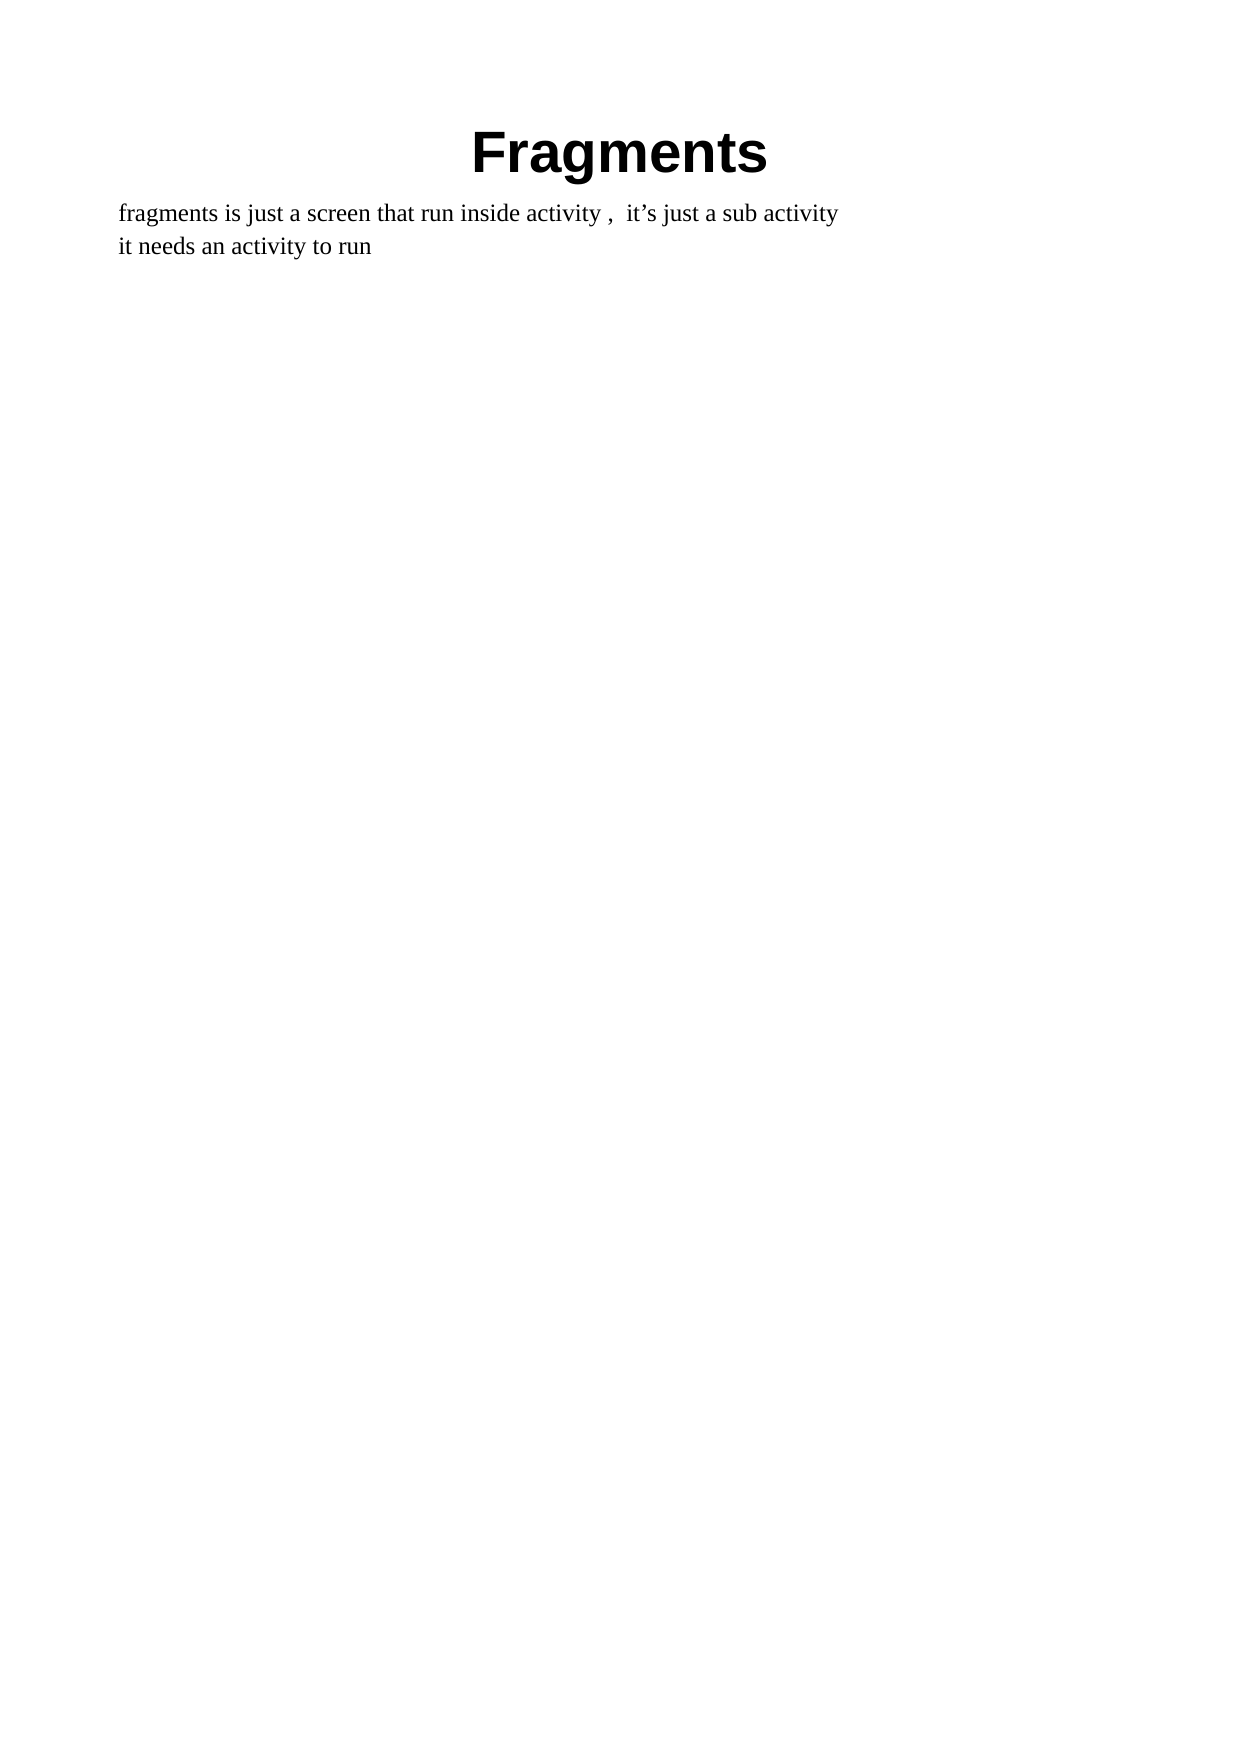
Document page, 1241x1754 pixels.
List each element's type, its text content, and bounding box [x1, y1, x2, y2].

title Fragments [118, 118, 1122, 185]
text fragments is just a screen that run inside activity , it’s just a sub activity it needs an activity to run [118, 198, 1122, 259]
